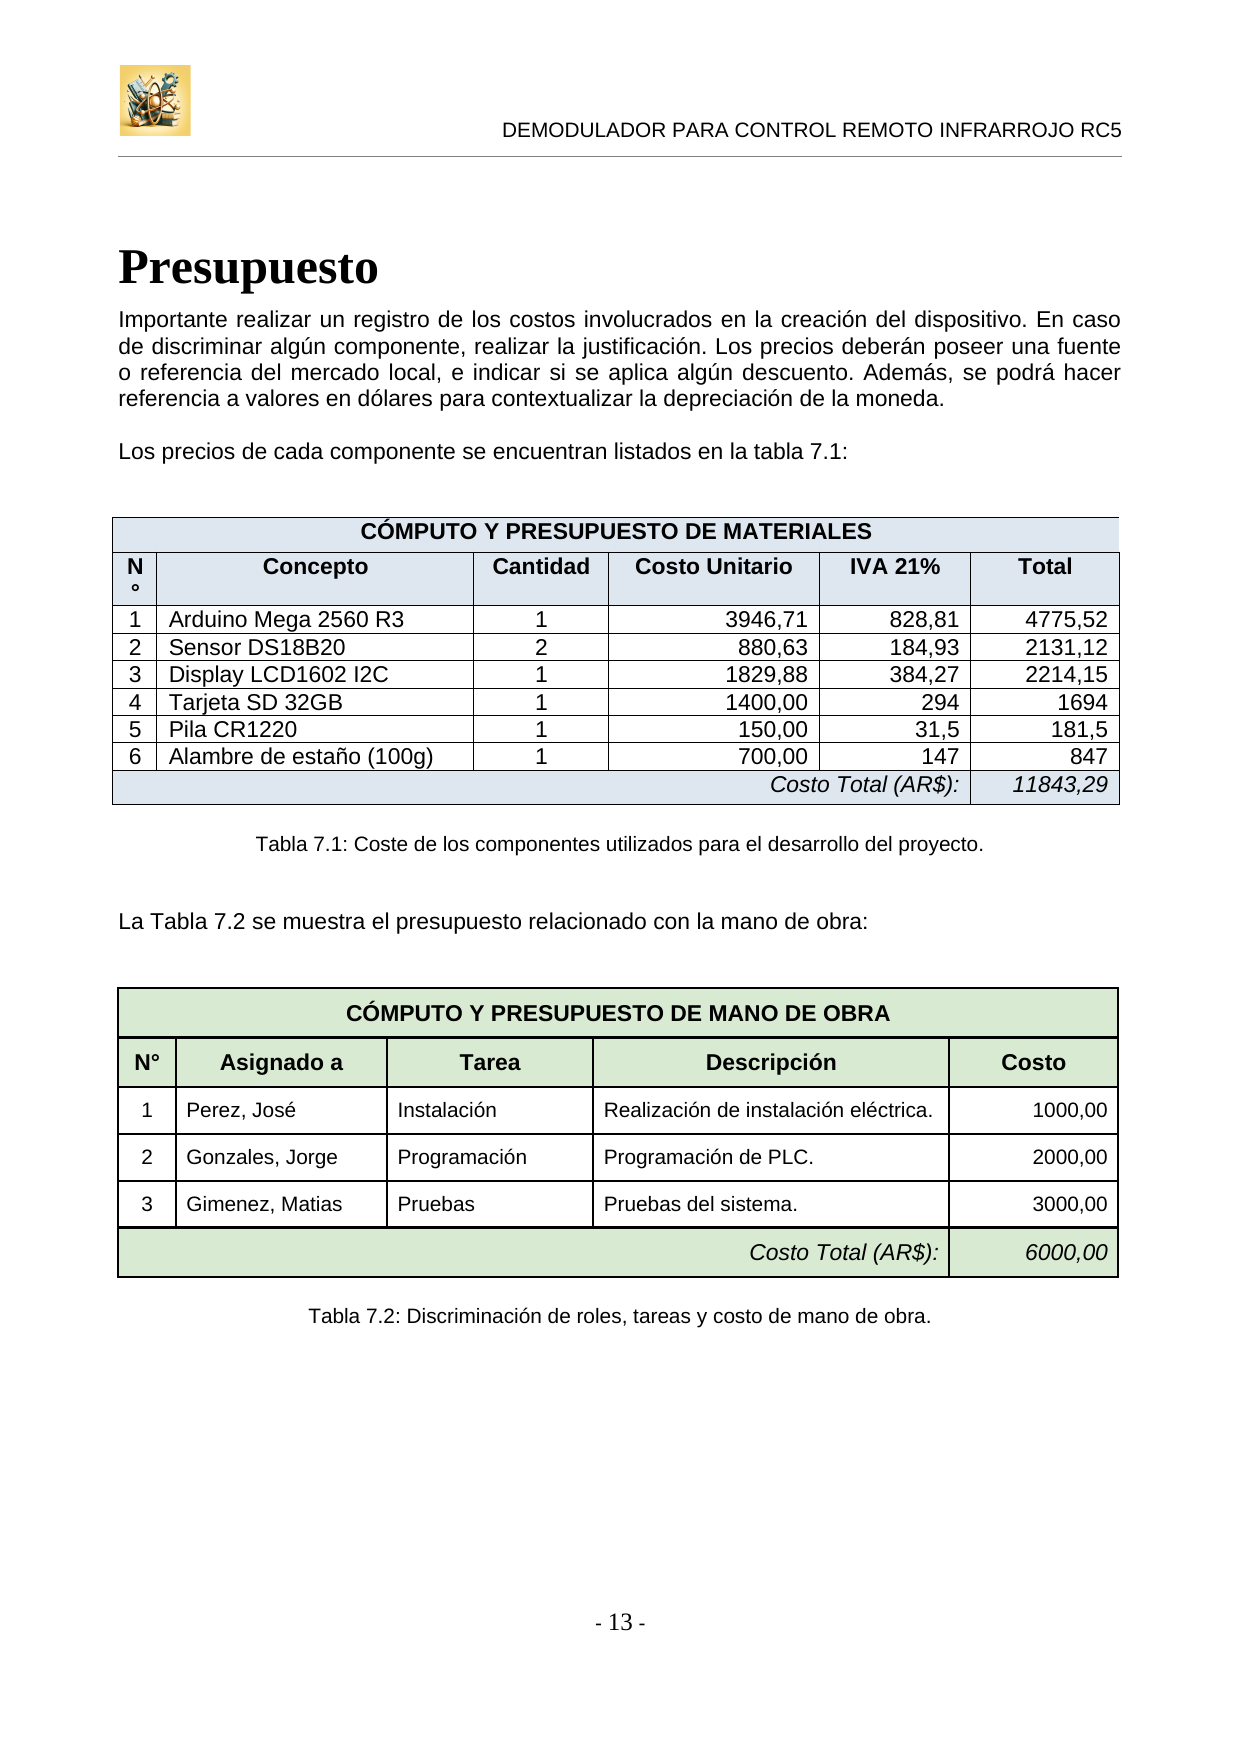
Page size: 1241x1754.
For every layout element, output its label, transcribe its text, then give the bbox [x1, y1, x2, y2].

table_cell Descripción [594, 1039, 948, 1086]
table_cell 2214,15 [971, 661, 1119, 687]
table_header CÓMPUTO Y PRESUPUESTO DE MANO DE OBRA [119, 989, 1117, 1036]
table_cell Costo Total (AR$): [113, 771, 970, 804]
table_cell 1 [113, 606, 156, 633]
table_cell 2 [474, 634, 608, 660]
table_cell 3000,00 [950, 1182, 1117, 1226]
table_cell 147 [820, 743, 970, 770]
table_cell 5 [113, 716, 156, 742]
table_cell 1000,00 [950, 1088, 1117, 1133]
table_cell 11843,29 [971, 771, 1119, 804]
table_cell 4 [113, 689, 156, 715]
text Tabla 7.1: Coste de los componentes utilizados para el desarrollo del proyecto. [118, 831, 1122, 855]
table_cell 3 [119, 1182, 175, 1226]
table_cell Alambre de estaño (100g) [157, 743, 473, 770]
table_cell 1 [474, 661, 608, 687]
table_cell Gonzales, Jorge [177, 1135, 386, 1179]
table_cell 1 [474, 716, 608, 742]
subtitle Presupuesto [118, 236, 1122, 294]
table_cell IVA 21% [820, 553, 970, 605]
picture [119, 65, 191, 136]
table_cell 2 [113, 634, 156, 660]
table_header CÓMPUTO Y PRESUPUESTO DE MATERIALES [113, 518, 1119, 552]
table_cell Pila CR1220 [157, 716, 473, 742]
table_cell 6 [113, 743, 156, 770]
table_cell Cantidad [474, 553, 608, 605]
table_cell 828,81 [820, 606, 970, 633]
table_cell 4775,52 [971, 606, 1119, 633]
table_cell Arduino Mega 2560 R3 [157, 606, 473, 633]
table_cell Costo Unitario [609, 553, 819, 605]
table_cell 847 [971, 743, 1119, 770]
table_cell Perez, José [177, 1088, 386, 1133]
table_cell 1400,00 [609, 689, 819, 715]
table_cell 1 [474, 689, 608, 715]
table_cell 1694 [971, 689, 1119, 715]
text Importante realizar un registro de los costos involucrados en la creación del dispositivo. En caso de discriminar algún componente, realizar la justificación. Los precios deberán poseer una fuente o referencia del mercado local, e indicar si se aplica algún descuento. Además, se podrá hacer referencia a valores en dólares para contextualizar la depreciación de la moneda. [118, 306, 1122, 412]
table_cell Programación [388, 1135, 592, 1179]
table_cell Realización de instalación eléctrica. [594, 1088, 948, 1133]
table_cell 31,5 [820, 716, 970, 742]
table_cell Asignado a [177, 1039, 386, 1086]
table_cell 2131,12 [971, 634, 1119, 660]
table_cell 1 [474, 606, 608, 633]
table_cell Costo Total (AR$): [119, 1229, 948, 1276]
table_cell 2000,00 [950, 1135, 1117, 1179]
table_cell 1 [474, 743, 608, 770]
table_cell 150,00 [609, 716, 819, 742]
table_cell 181,5 [971, 716, 1119, 742]
table_cell Instalación [388, 1088, 592, 1133]
table_cell 3 [113, 661, 156, 687]
table_cell Gimenez, Matias [177, 1182, 386, 1226]
table_cell 3946,71 [609, 606, 819, 633]
table_cell 184,93 [820, 634, 970, 660]
table_cell 1 [119, 1088, 175, 1133]
table_cell Concepto [157, 553, 473, 605]
table_cell 880,63 [609, 634, 819, 660]
table_cell Tarea [388, 1039, 592, 1086]
table_cell Sensor DS18B20 [157, 634, 473, 660]
table_cell 2 [119, 1135, 175, 1179]
table_cell N° [113, 553, 156, 605]
table_cell 700,00 [609, 743, 819, 770]
table_cell Programación de PLC. [594, 1135, 948, 1179]
table_cell Costo [950, 1039, 1117, 1086]
text La Tabla 7.2 se muestra el presupuesto relacionado con la mano de obra: [118, 908, 1122, 934]
table_cell Total [971, 553, 1119, 605]
table_cell 1829,88 [609, 661, 819, 687]
table_cell 294 [820, 689, 970, 715]
table_cell 6000,00 [950, 1229, 1117, 1276]
table_cell Pruebas del sistema. [594, 1182, 948, 1226]
table_cell N° [119, 1039, 175, 1086]
text Tabla 7.2: Discriminación de roles, tareas y costo de mano de obra. [118, 1304, 1122, 1328]
table_cell 384,27 [820, 661, 970, 687]
table_cell Tarjeta SD 32GB [157, 689, 473, 715]
text Los precios de cada componente se encuentran listados en la tabla 7.1: [118, 438, 1122, 464]
table_cell Display LCD1602 I2C [157, 661, 473, 687]
table_cell Pruebas [388, 1182, 592, 1226]
